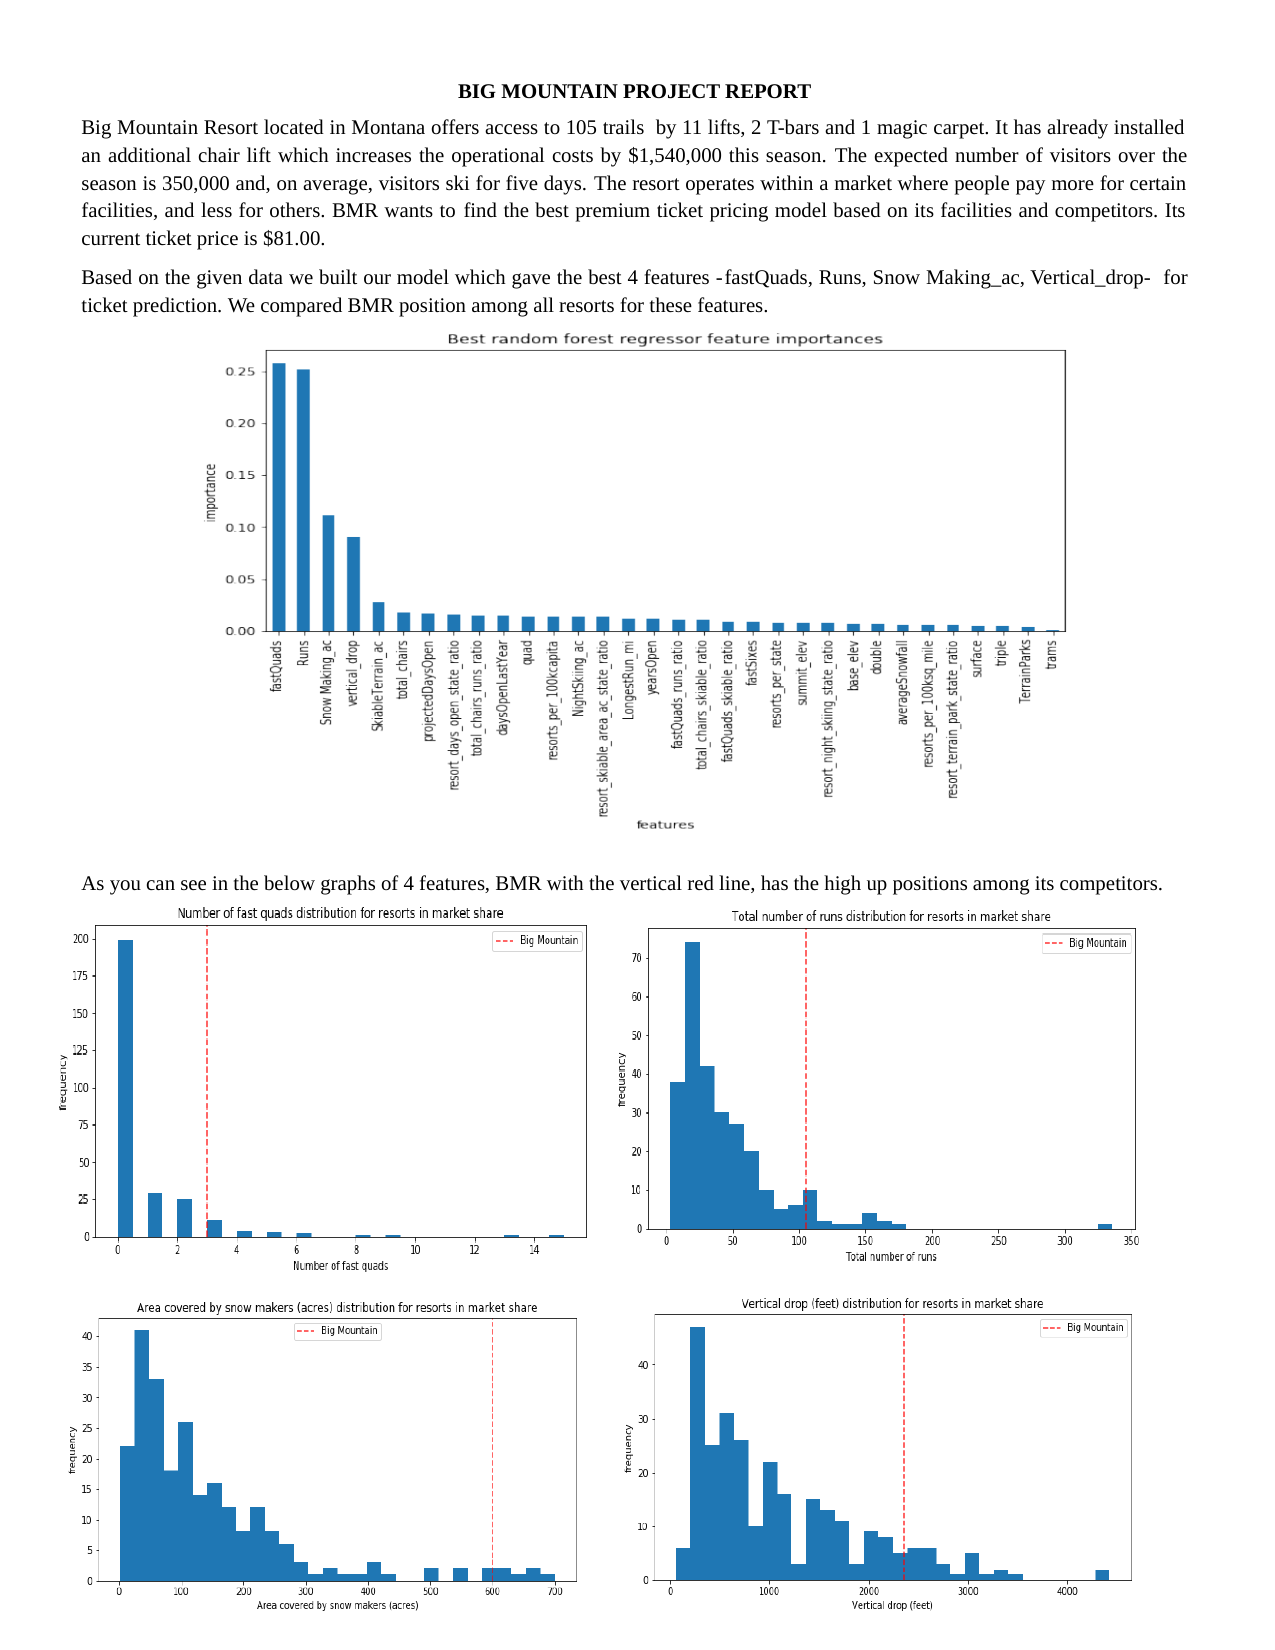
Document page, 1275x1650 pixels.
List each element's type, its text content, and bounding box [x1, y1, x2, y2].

picture [612, 903, 1145, 1271]
picture [619, 1291, 1137, 1617]
picture [194, 326, 1075, 838]
picture [63, 1296, 582, 1617]
text Big Mountain Resort located in Montana offers access to 105 trails by 11 lifts, 2 T-bars and 1 magic carpet. It has already installed an additional chair lift which increases the operational costs by $1,540,000 this season. The expected number of visitors over the season is 350,000 and, on average, visitors ski for five days. The resort operates within a market where people pay more for certain facilities, and less for others. BMR wants to find the best premium ticket pricing model based on its facilities and competitors. Its current ticket price is $81.00. [81, 115, 1187, 250]
text As you can see in the below graphs of 4 features, BMR with the vertical red line, has the high up positions among its competitors. [81, 871, 1187, 895]
picture [53, 899, 592, 1281]
text Based on the given data we built our model which gave the best 4 features -fastQuads, Runs, Snow Making_ac, Vertical_drop- for ticket prediction. We compared BMR position among all resorts for these features. [81, 265, 1187, 317]
text BIG MOUNTAIN PROJECT REPORT [81, 79, 1187, 103]
